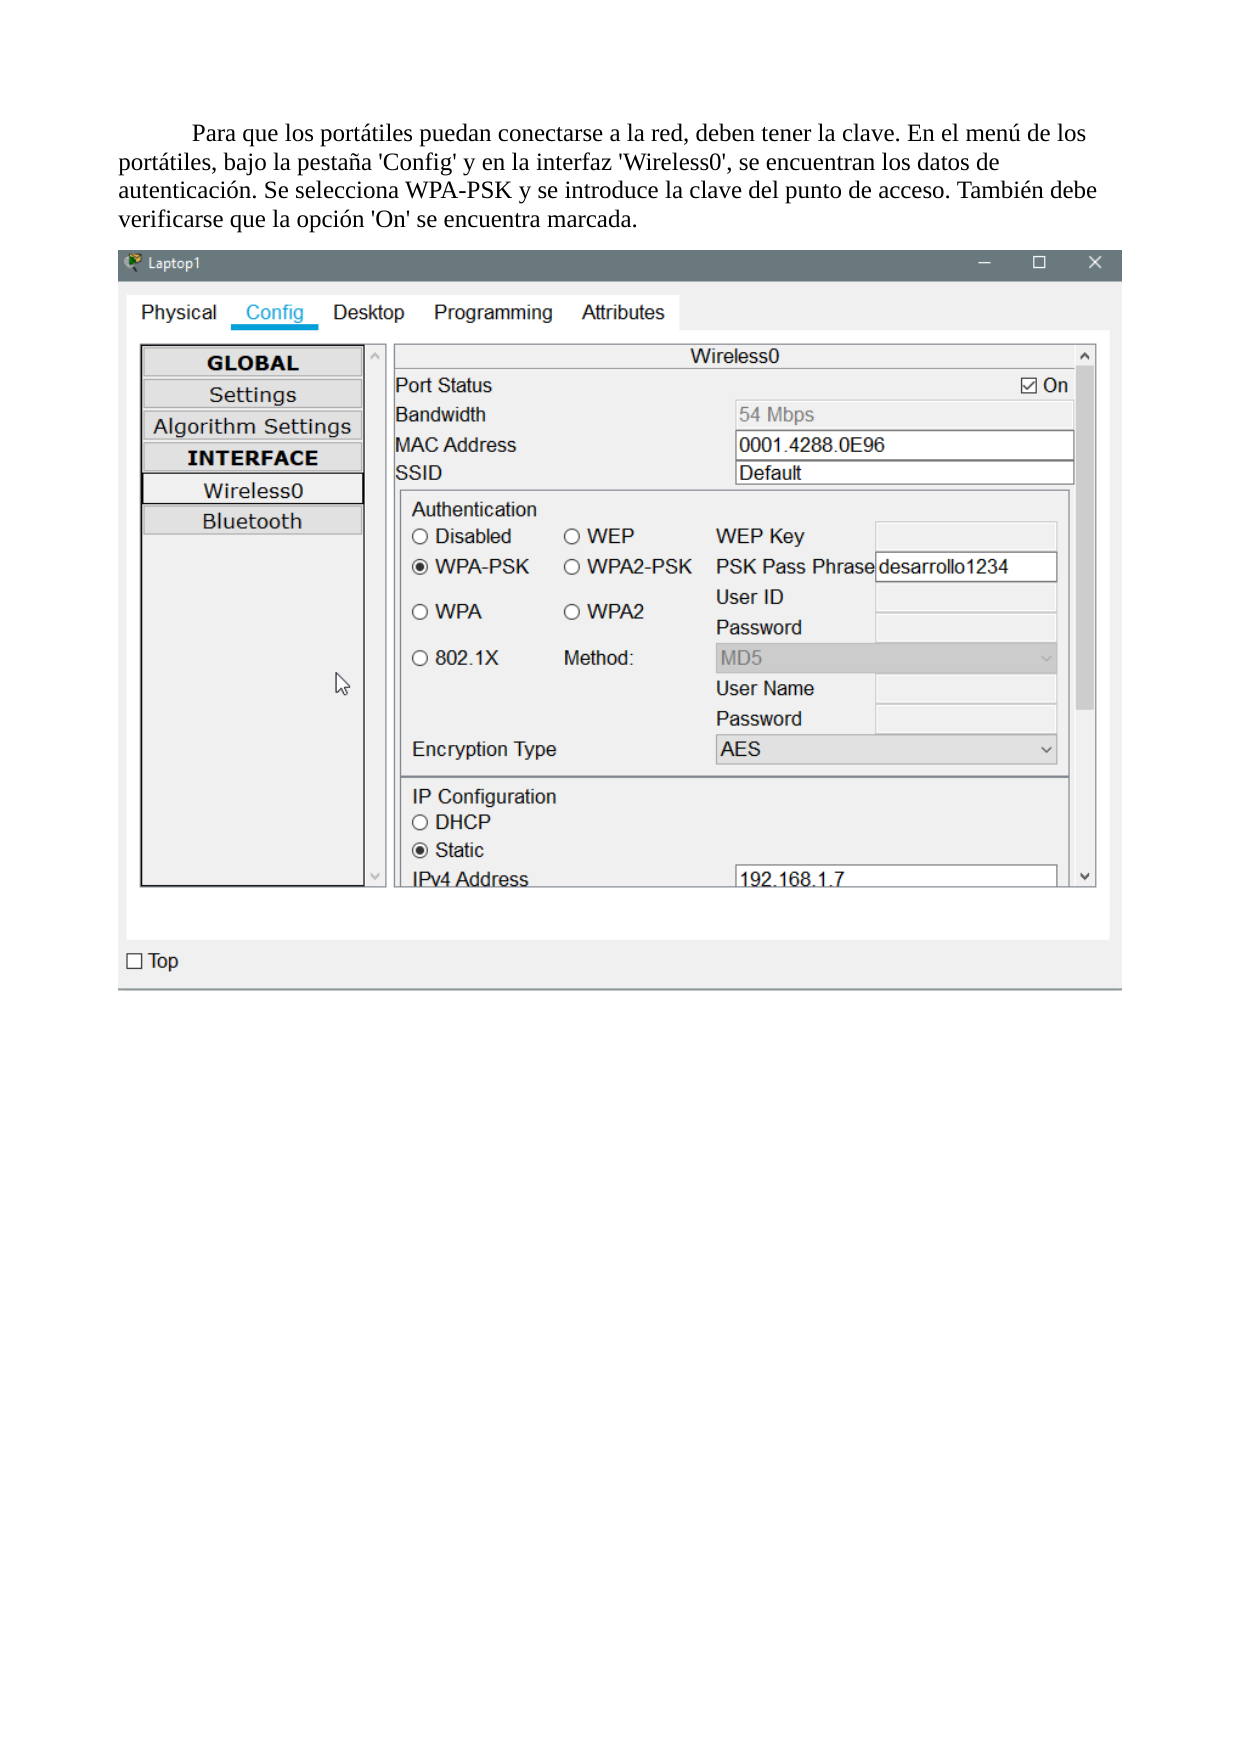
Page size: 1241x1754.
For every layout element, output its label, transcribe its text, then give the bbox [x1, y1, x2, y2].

text Para que los portátiles puedan conectarse a la red, deben tener la clave. En el menú de los portátiles, bajo la pestaña 'Config' y en la interfaz 'Wireless0', se encuentran los datos de autenticación. Se selecciona WPA-PSK y se introduce la clave del punto de acceso. También debe verificarse que la opción 'On' se encuentra marcada. [118, 118, 1122, 233]
picture [118, 250, 1122, 991]
